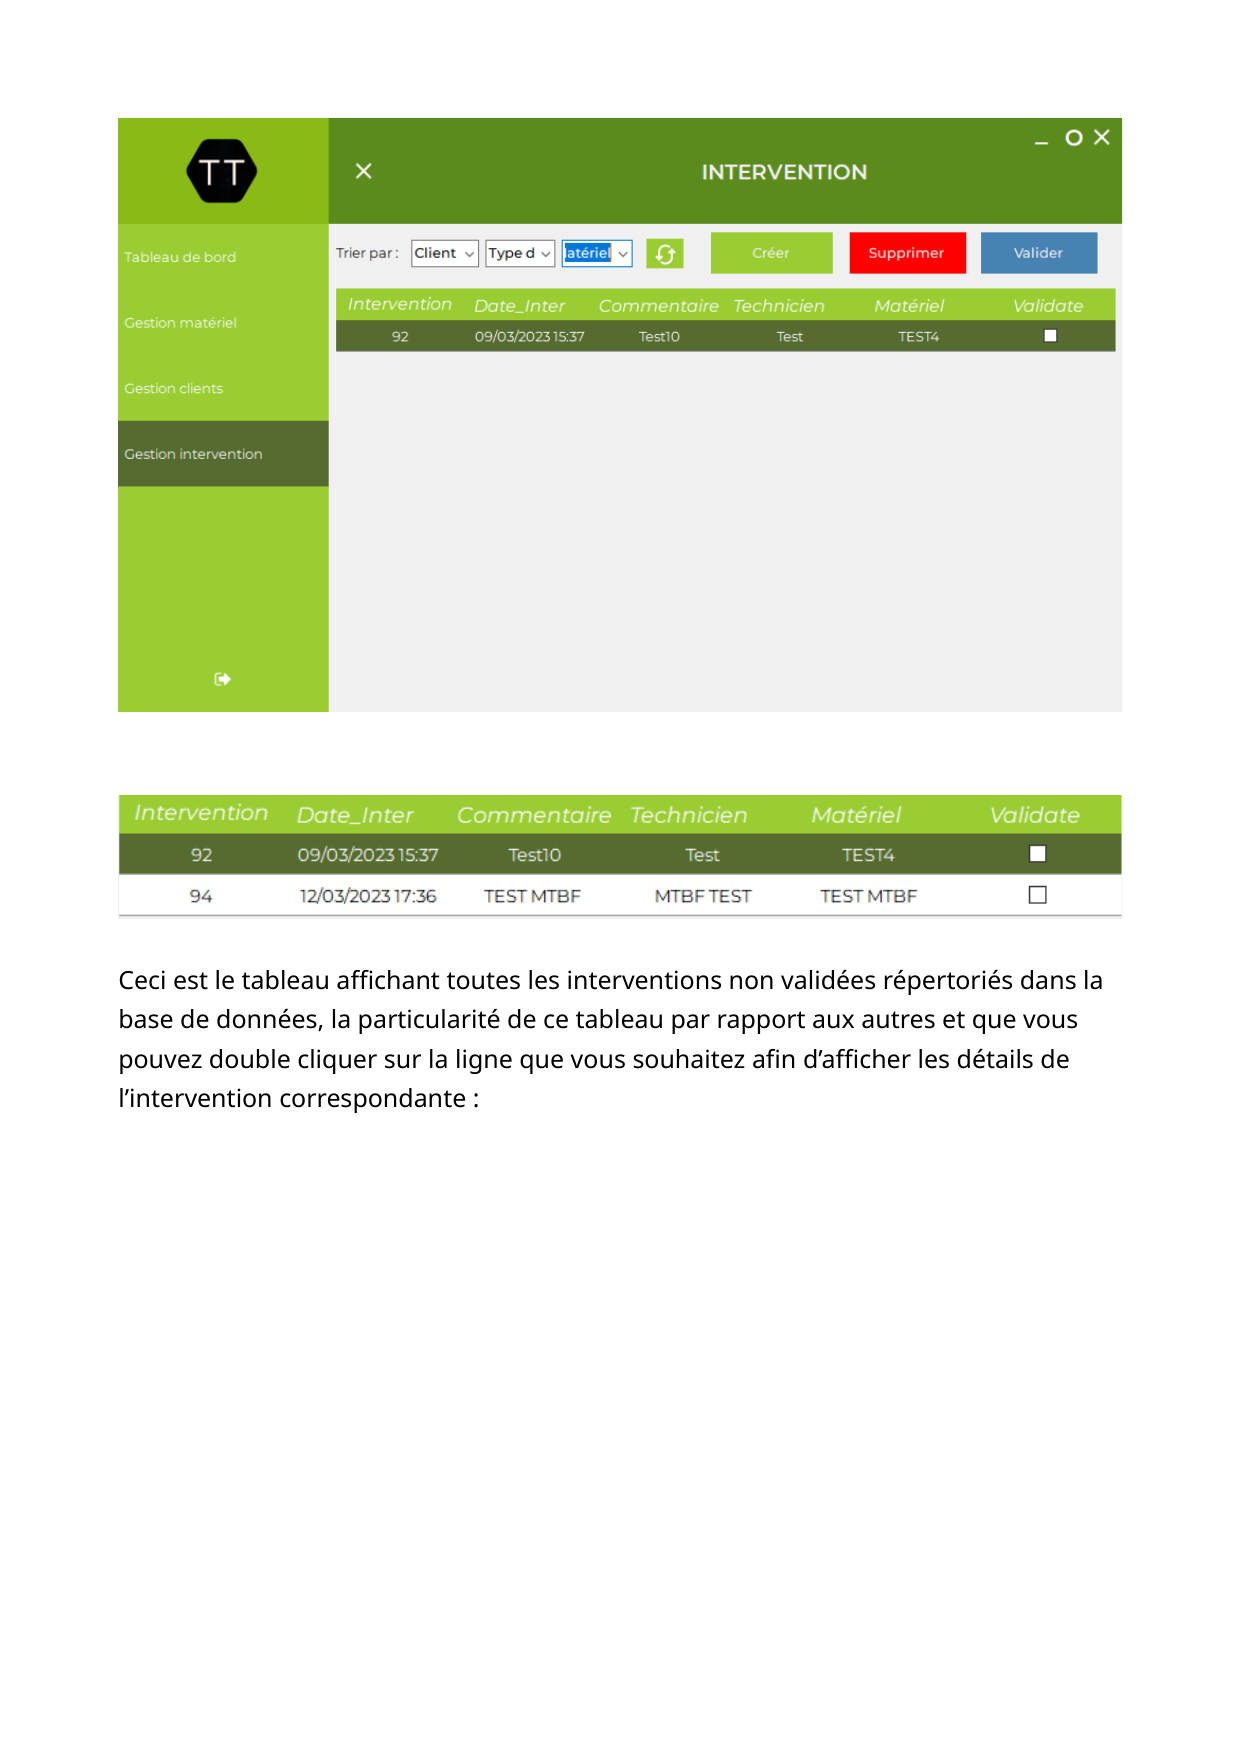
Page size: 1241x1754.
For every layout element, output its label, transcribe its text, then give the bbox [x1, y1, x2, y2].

text Ceci est le tableau affichant toutes les interventions non validées répertoriés dans la base de données, la particularité de ce tableau par rapport aux autres et que vous pouvez double cliquer sur la ligne que vous souhaitez afin d’afficher les détails de l’intervention correspondante : [118, 963, 1122, 1114]
picture [118, 118, 1123, 712]
picture [118, 795, 1123, 919]
